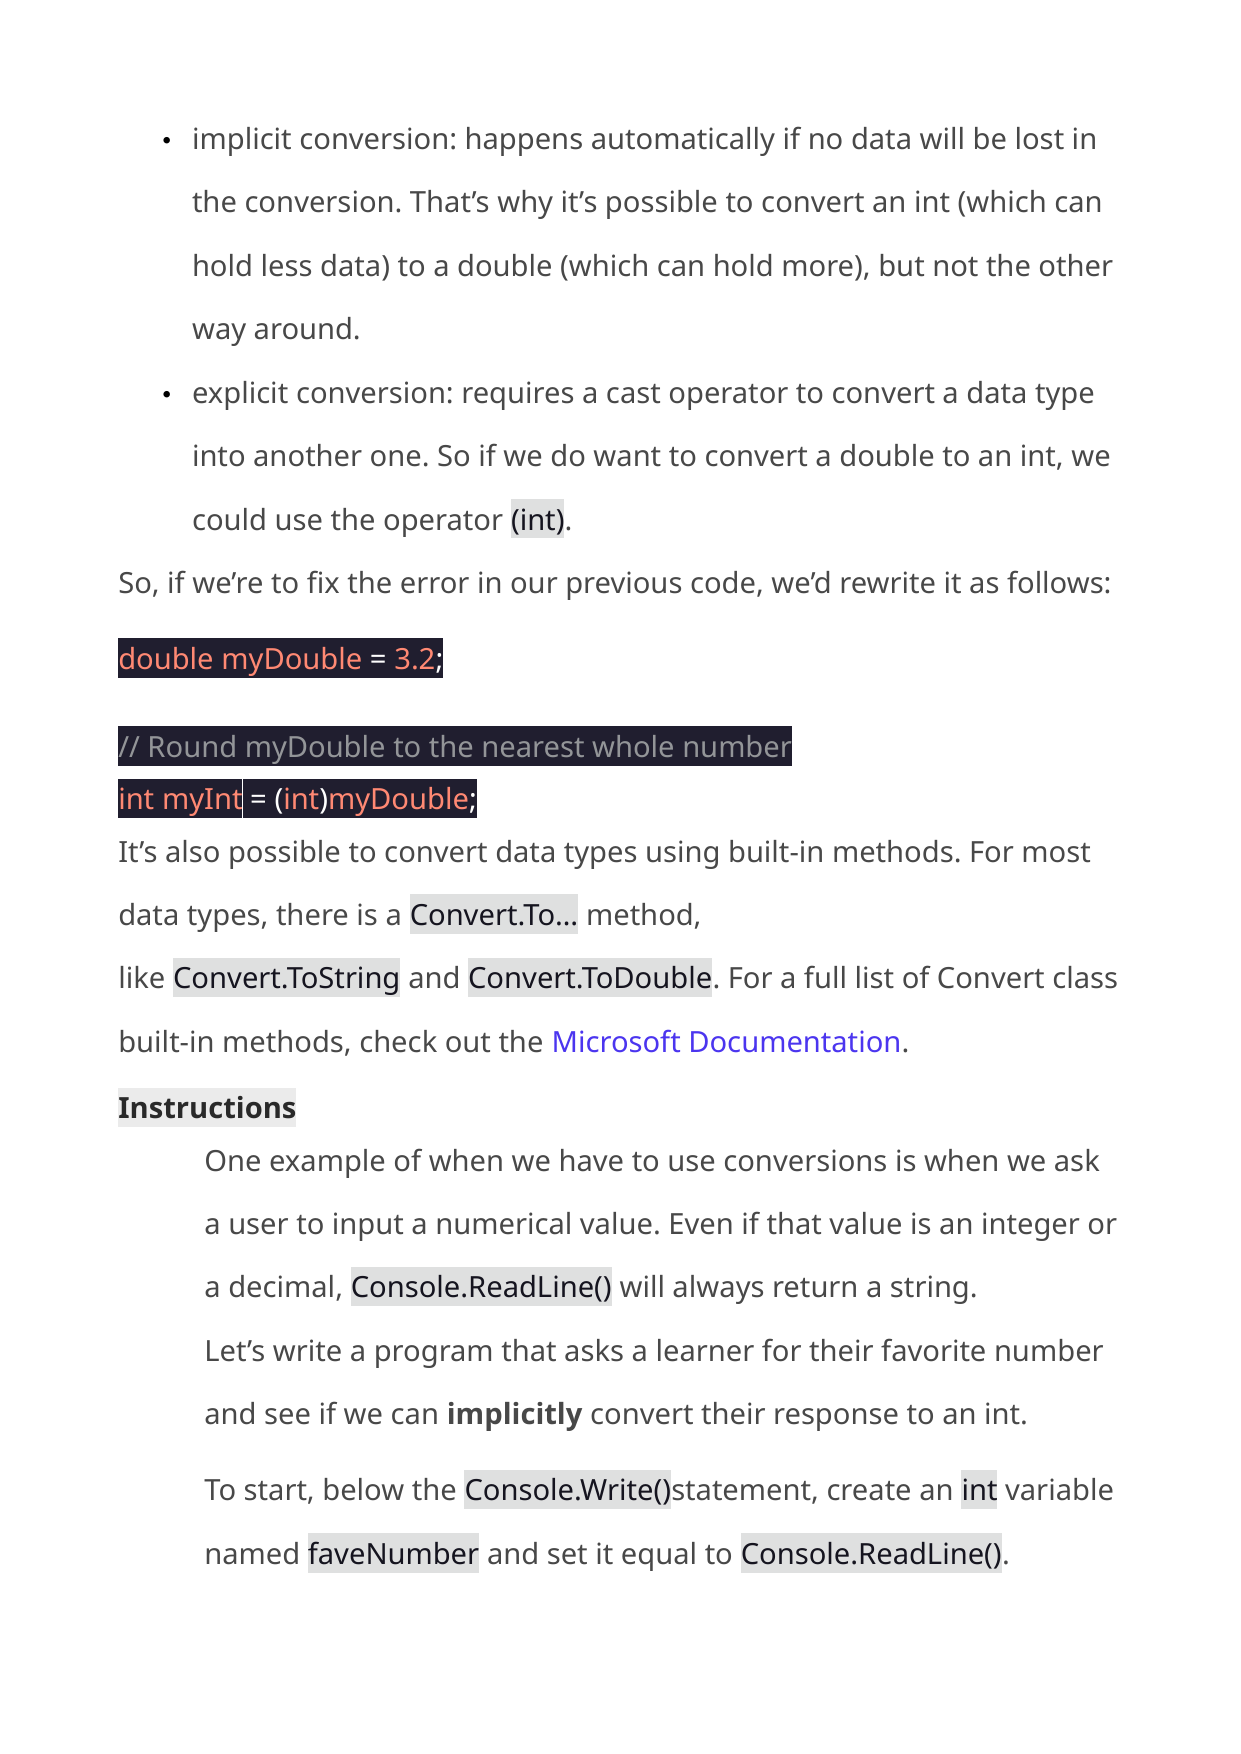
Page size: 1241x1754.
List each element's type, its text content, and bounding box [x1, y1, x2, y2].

text So, if we’re to fix the error in our previous code, we’d rewrite it as follows: [118, 562, 1122, 602]
text Instructions [118, 1086, 1122, 1127]
text To start, below the Console.Write()statement, create an int variable named faveNumber and set it equal to Console.ReadLine(). [204, 1469, 1122, 1573]
text double myDouble = 3.2; [118, 638, 1122, 678]
list implicit conversion: happens automatically if no data will be lost in the conversion. That’s why it’s possible to convert an int (which can hold less data) to a double (which can hold more), but not the other way around. [162, 118, 1122, 348]
text One example of when we have to use conversions is when we ask a user to input a numerical value. Even if that value is an integer or a decimal, Console.ReadLine() will always return a string. [204, 1140, 1122, 1306]
text int myInt = (int)myDouble; [118, 779, 1122, 818]
text Let’s write a program that asks a learner for their favorite number and see if we can implicitly convert their response to an int. [204, 1330, 1122, 1433]
list explicit conversion: requires a cast operator to convert a data type into another one. So if we do want to convert a double to an int, we could use the operator (int). [162, 372, 1122, 538]
text It’s also possible to convert data types using built-in methods. For most data types, there is a Convert.To… method, like Convert.ToString and Convert.ToDouble. For a full list of Convert class built-in methods, check out the Microsoft Documentation. [118, 831, 1122, 1061]
text // Round myDouble to the nearest whole number [118, 726, 1122, 766]
